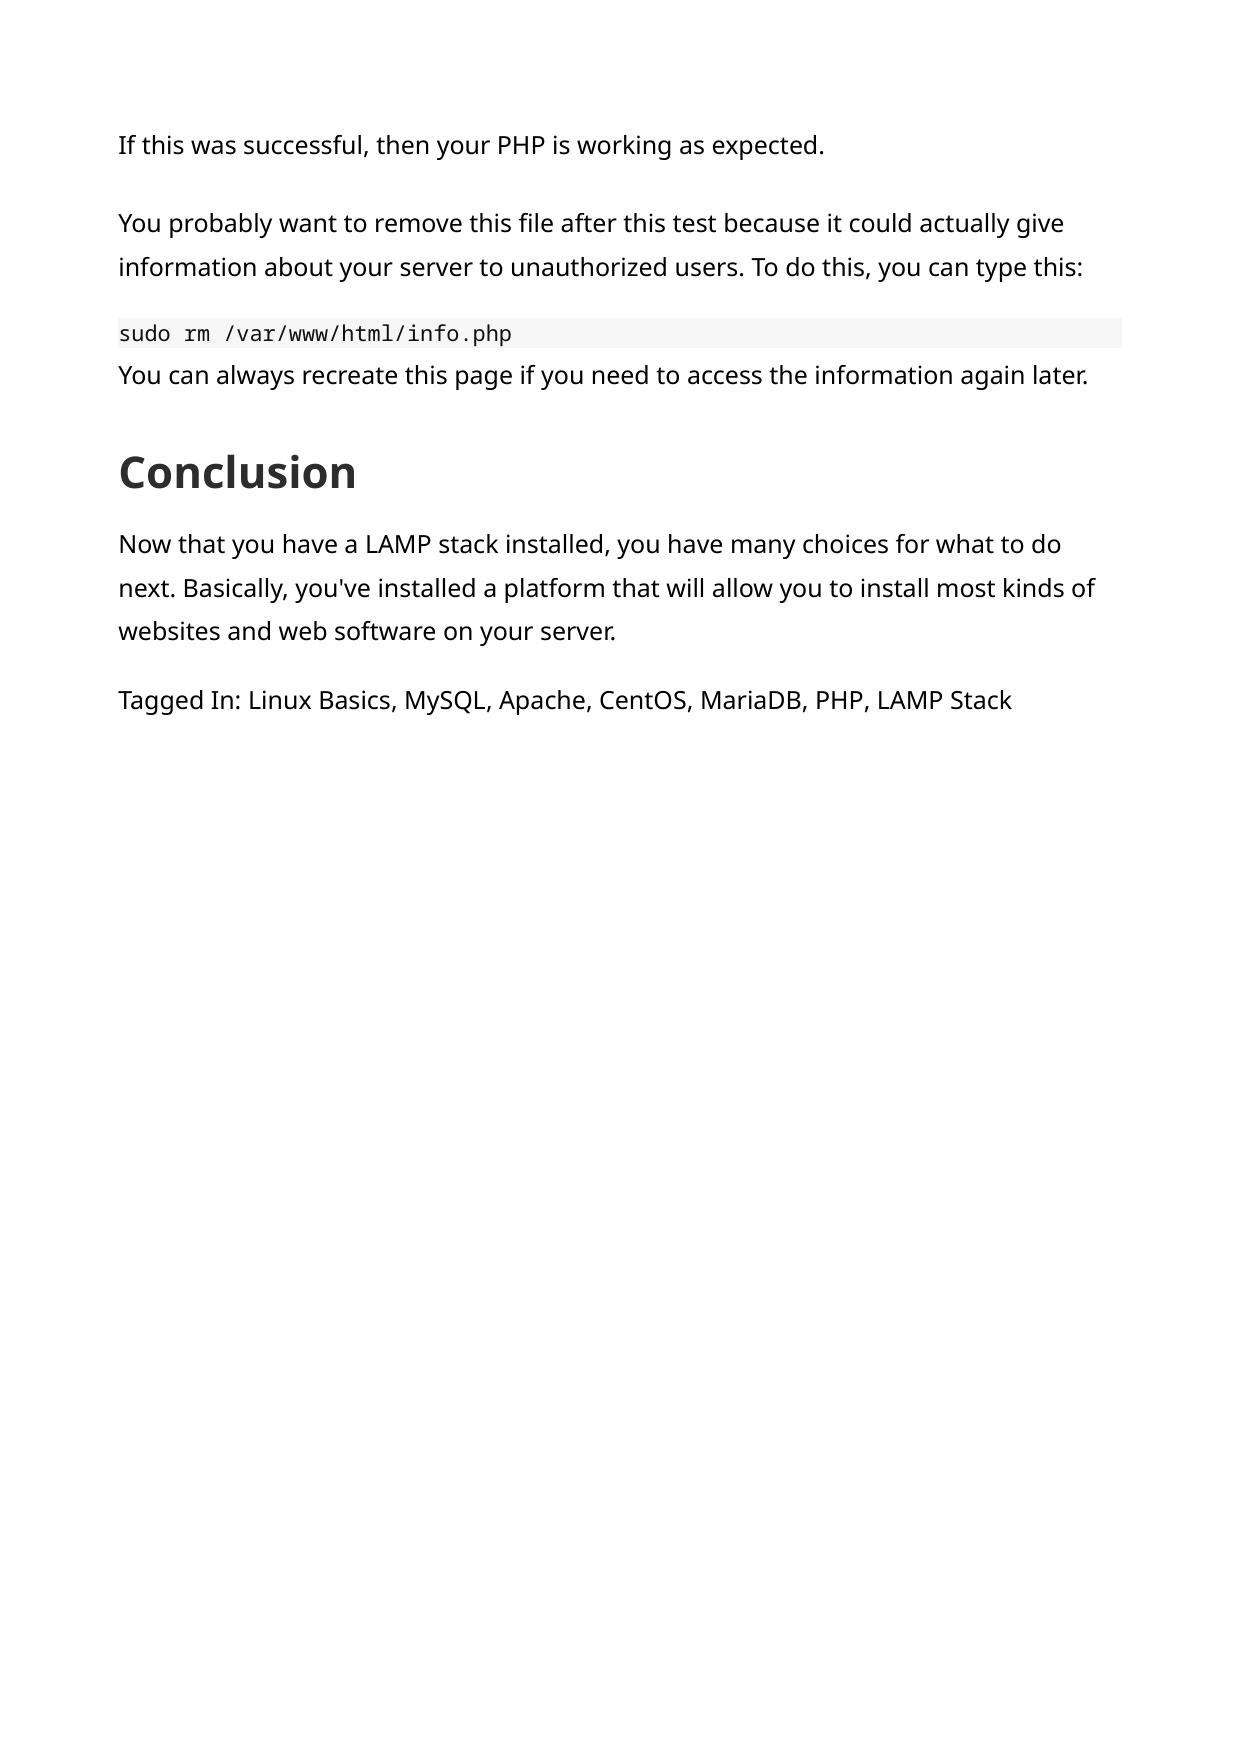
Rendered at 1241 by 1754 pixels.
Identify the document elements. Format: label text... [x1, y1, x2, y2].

subtitle Conclusion [118, 442, 1122, 501]
text If this was successful, then your PHP is working as expected. [118, 118, 1122, 162]
text You can always recreate this page if you need to access the information again later. [118, 348, 1122, 392]
text Now that you have a LAMP stack installed, you have many choices for what to do next. Basically, you've installed a platform that will allow you to install most kinds of websites and web software on your server. [118, 517, 1122, 648]
text You probably want to remove this file after this test because it could actually give information about your server to unauthorized users. To do this, you can type this: [118, 196, 1122, 284]
text Tagged In: Linux Basics, MySQL, Apache, CentOS, MariaDB, PHP, LAMP Stack [118, 682, 1122, 717]
text sudo rm /var/www/html/info.php [118, 318, 1122, 348]
